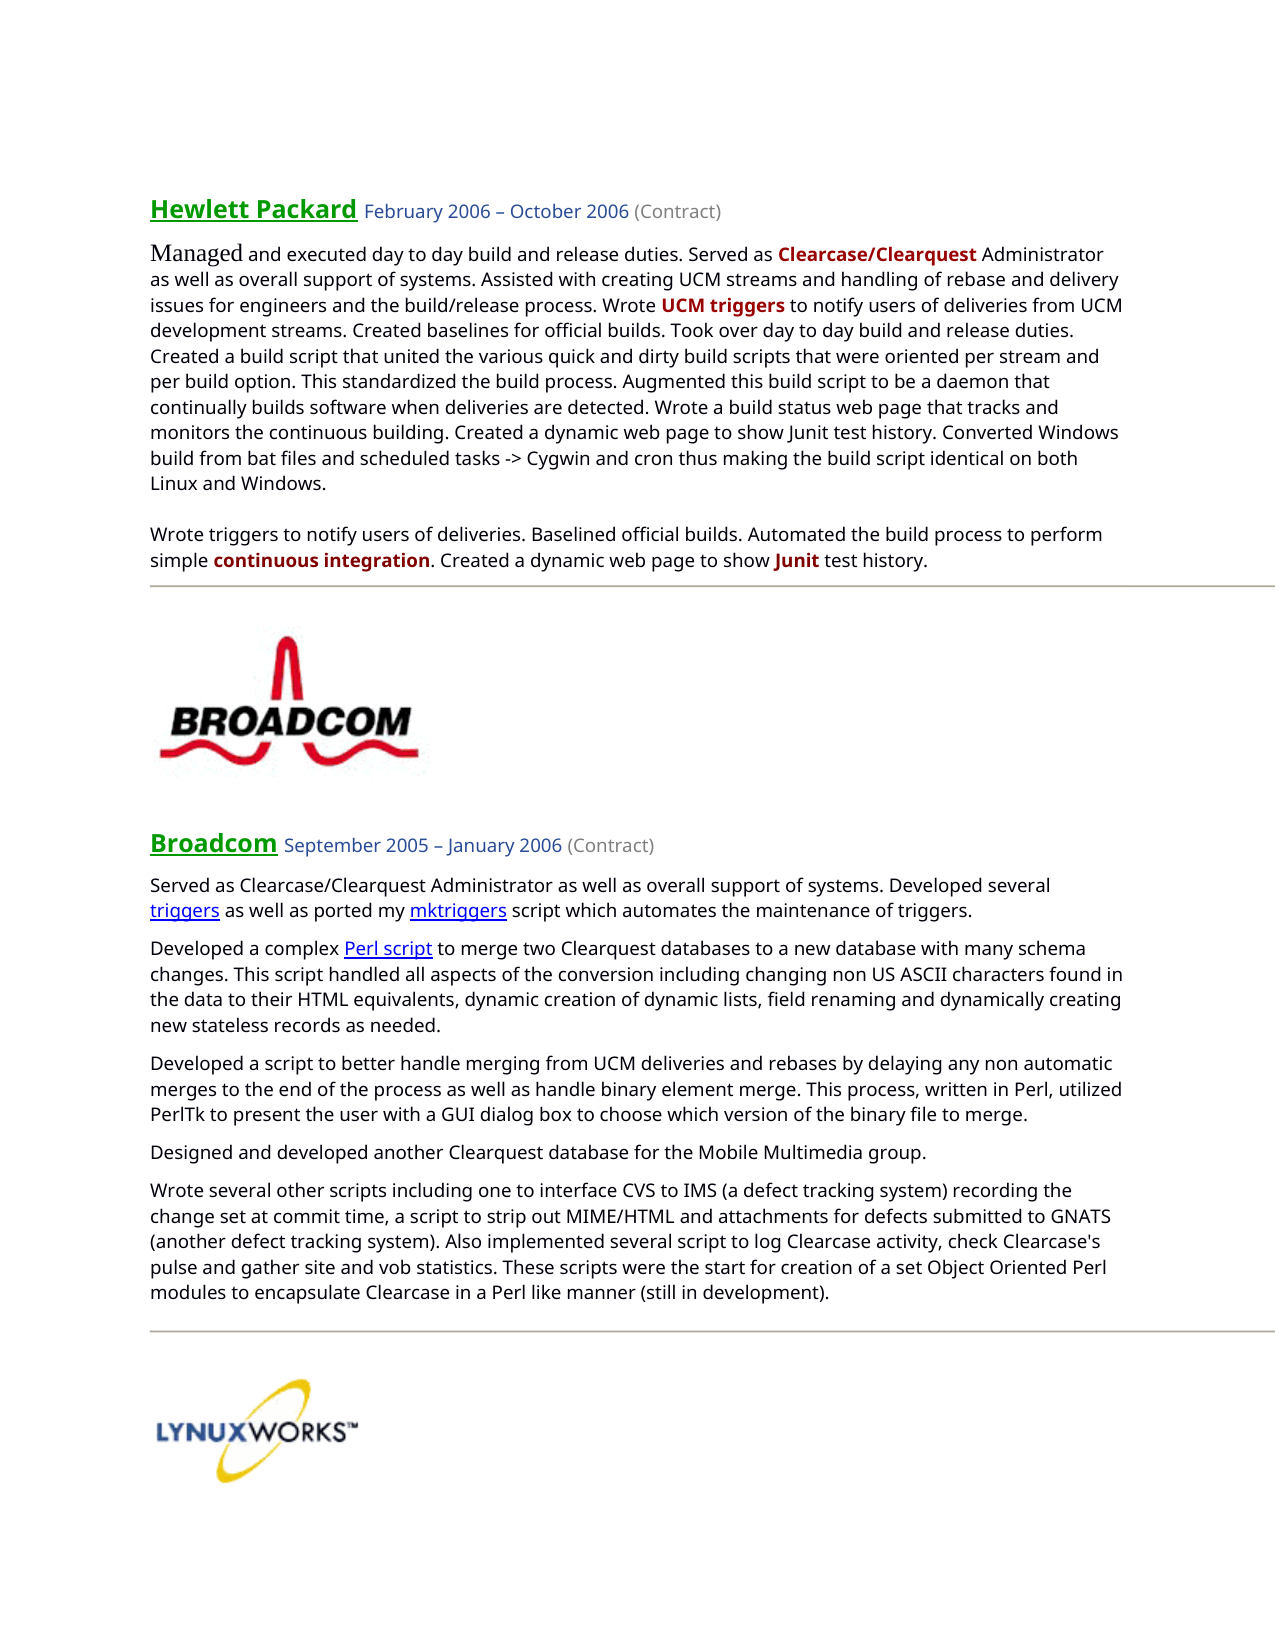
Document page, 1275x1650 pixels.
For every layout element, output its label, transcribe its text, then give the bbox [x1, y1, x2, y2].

text Developed a complex Perl script to merge two Clearquest databases to a new database with many schema changes. This script handled all aspects of the conversion including changing non US ASCII characters found in the data to their HTML equivalents, dynamic creation of dynamic lists, field renaming and dynamically creating new stateless records as needed. [150, 936, 1125, 1038]
text Served as Clearcase/Clearquest Administrator as well as overall support of systems. Developed several triggers as well as ported my mktriggers script which automates the maintenance of triggers. [150, 872, 1125, 923]
text Broadcom September 2005 – January 2006 (Contract) [150, 826, 1125, 860]
picture [153, 626, 431, 779]
text Developed a script to better handle merging from UCM deliveries and rebases by delaying any non automatic merges to the end of the process as well as handle binary element merge. This process, written in Perl, utilized PerlTk to present the user with a GUI dialog box to choose which version of the binary file to merge. [150, 1050, 1125, 1127]
picture [151, 1370, 377, 1491]
text Wrote triggers to notify users of deliveries. Baselined official builds. Automated the build process to perform simple continuous integration. Created a dynamic web page to show Junit test history. [150, 522, 1125, 573]
text Hewlett Packard February 2006 – October 2006 (Contract) [150, 191, 1125, 225]
text Managed and executed day to day build and release duties. Served as Clearcase/Clearquest Administrator as well as overall support of systems. Assisted with creating UCM streams and handling of rebase and delivery issues for engineers and the build/release process. Wrote UCM triggers to notify users of deliveries from UCM development streams. Created baselines for official builds. Took over day to day build and release duties. Created a build script that united the various quick and dirty build scripts that were oriented per stream and per build option. This standardized the build process. Augmented this build script to be a daemon that continually builds software when deliveries are detected. Wrote a build status web page that tracks and monitors the continuous building. Created a dynamic web page to show Junit test history. Converted Windows build from bat files and scheduled tasks -> Cygwin and cron thus making the build script identical on both Linux and Windows. [150, 238, 1125, 496]
text Wrote several other scripts including one to interface CVS to IMS (a defect tracking system) recording the change set at commit time, a script to strip out MIME/HTML and attachments for defects submitted to GNATS (another defect tracking system). Also implemented several script to log Clearcase activity, check Clearcase's pulse and gather site and vob statistics. These scripts were the start for creation of a set Object Oriented Perl modules to encapsulate Clearcase in a Perl like manner (still in development). [150, 1177, 1125, 1305]
text Designed and developed another Clearquest database for the Mobile Multimedia group. [150, 1139, 1125, 1165]
